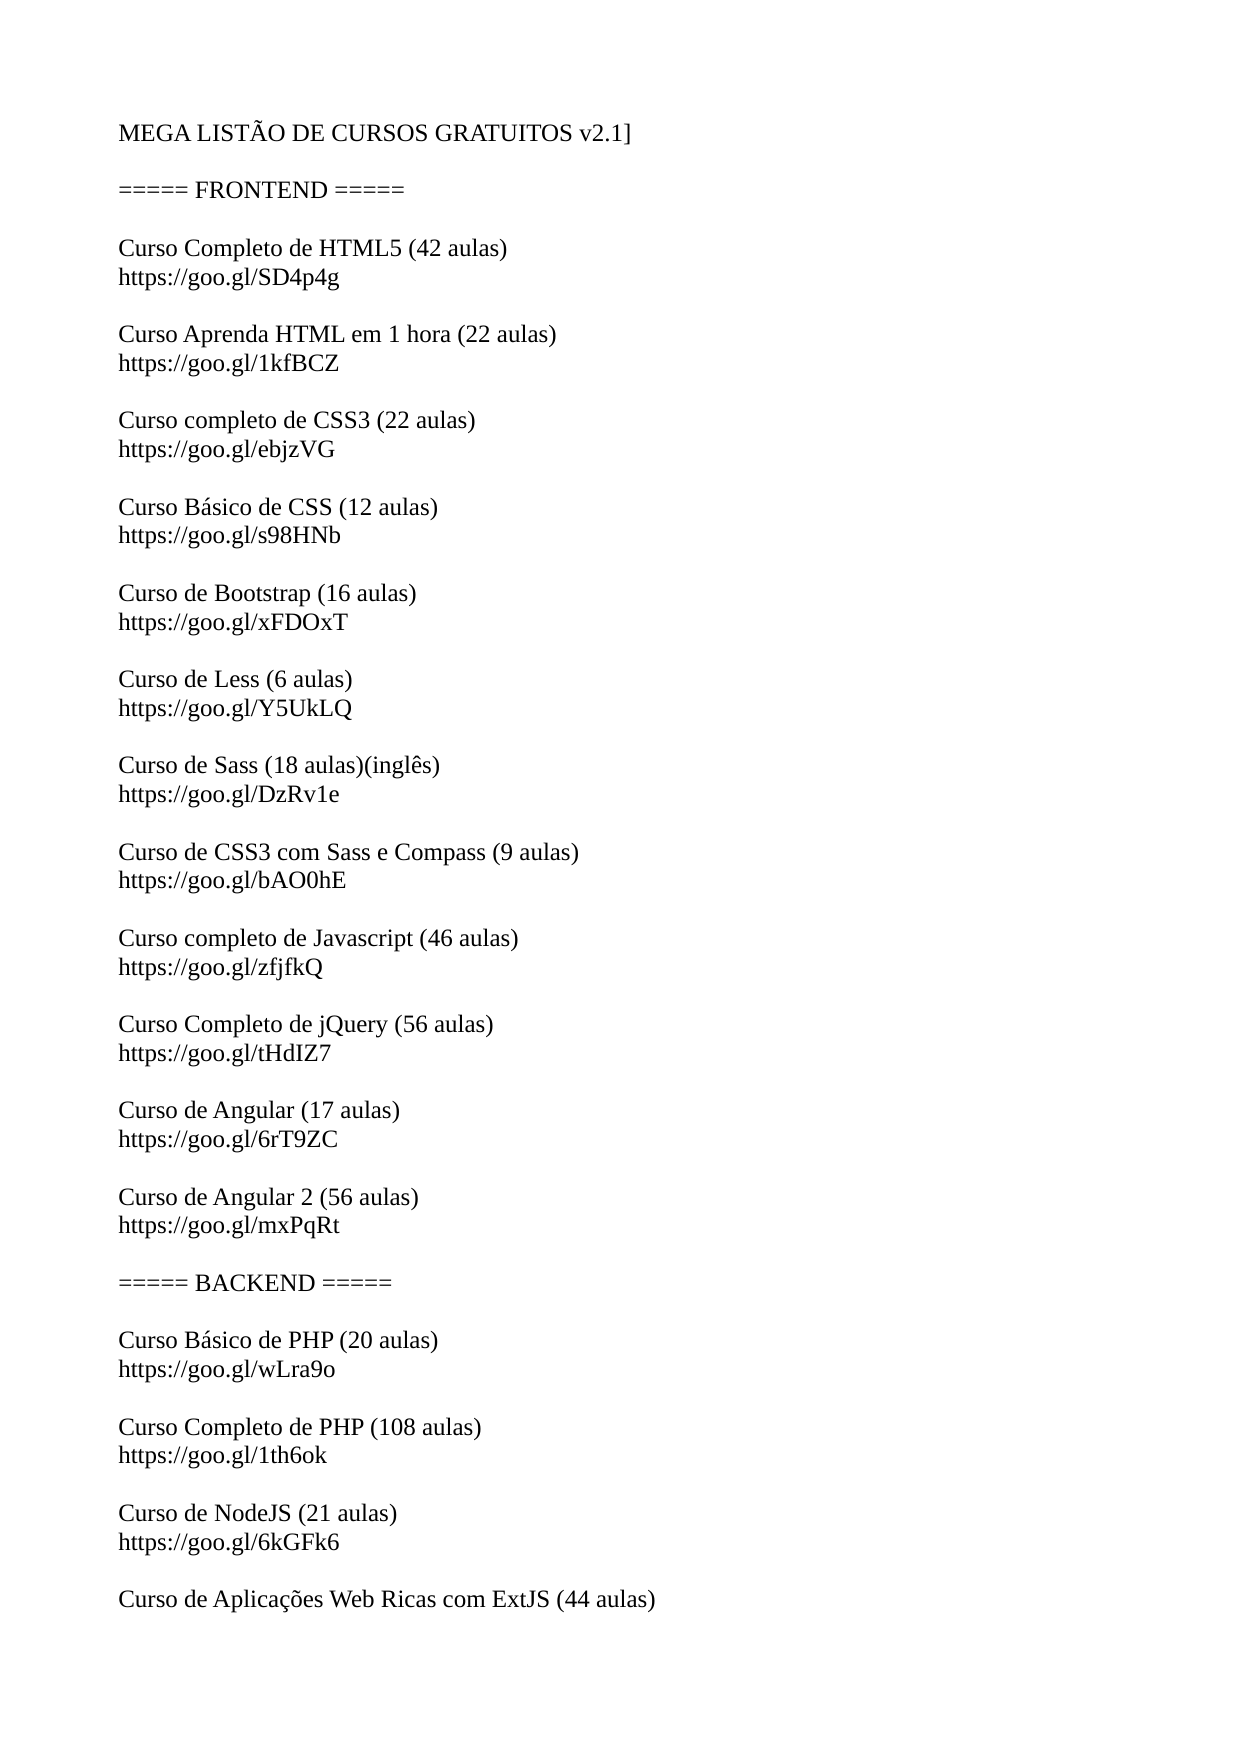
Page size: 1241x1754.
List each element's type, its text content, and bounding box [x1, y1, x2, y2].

text Curso de Angular 2 (56 aulas) [118, 1182, 1122, 1211]
text MEGA LISTÃO DE CURSOS GRATUITOS v2.1] [118, 118, 1122, 147]
text Curso completo de CSS3 (22 aulas) [118, 406, 1122, 434]
text https://goo.gl/wLra9o [118, 1354, 1122, 1383]
text Curso Completo de jQuery (56 aulas) [118, 1009, 1122, 1038]
text Curso Básico de PHP (20 aulas) [118, 1326, 1122, 1354]
text Curso Aprenda HTML em 1 hora (22 aulas) [118, 319, 1122, 348]
text Curso de Bootstrap (16 aulas) [118, 578, 1122, 607]
text https://goo.gl/ebjzVG [118, 434, 1122, 463]
text https://goo.gl/DzRv1e [118, 779, 1122, 808]
text https://goo.gl/1kfBCZ [118, 348, 1122, 377]
text ===== BACKEND ===== [118, 1268, 1122, 1297]
text https://goo.gl/6rT9ZC [118, 1124, 1122, 1153]
text https://goo.gl/SD4p4g [118, 262, 1122, 291]
text Curso de Angular (17 aulas) [118, 1096, 1122, 1124]
text https://goo.gl/Y5UkLQ [118, 693, 1122, 722]
text https://goo.gl/1th6ok [118, 1441, 1122, 1469]
text Curso de Sass (18 aulas)(inglês) [118, 751, 1122, 779]
text ===== FRONTEND ===== [118, 176, 1122, 204]
text https://goo.gl/tHdIZ7 [118, 1038, 1122, 1067]
text Curso de NodeJS (21 aulas) [118, 1498, 1122, 1527]
text Curso de Less (6 aulas) [118, 664, 1122, 693]
text https://goo.gl/xFDOxT [118, 607, 1122, 636]
text https://goo.gl/bAO0hE [118, 866, 1122, 894]
text https://goo.gl/zfjfkQ [118, 952, 1122, 981]
text https://goo.gl/6kGFk6 [118, 1527, 1122, 1556]
text Curso Completo de HTML5 (42 aulas) [118, 233, 1122, 262]
text Curso de Aplicações Web Ricas com ExtJS (44 aulas) [118, 1584, 1122, 1613]
text https://goo.gl/s98HNb [118, 521, 1122, 549]
text https://goo.gl/mxPqRt [118, 1211, 1122, 1239]
text Curso Completo de PHP (108 aulas) [118, 1412, 1122, 1441]
text Curso Básico de CSS (12 aulas) [118, 492, 1122, 521]
text Curso completo de Javascript (46 aulas) [118, 923, 1122, 952]
text Curso de CSS3 com Sass e Compass (9 aulas) [118, 837, 1122, 866]
